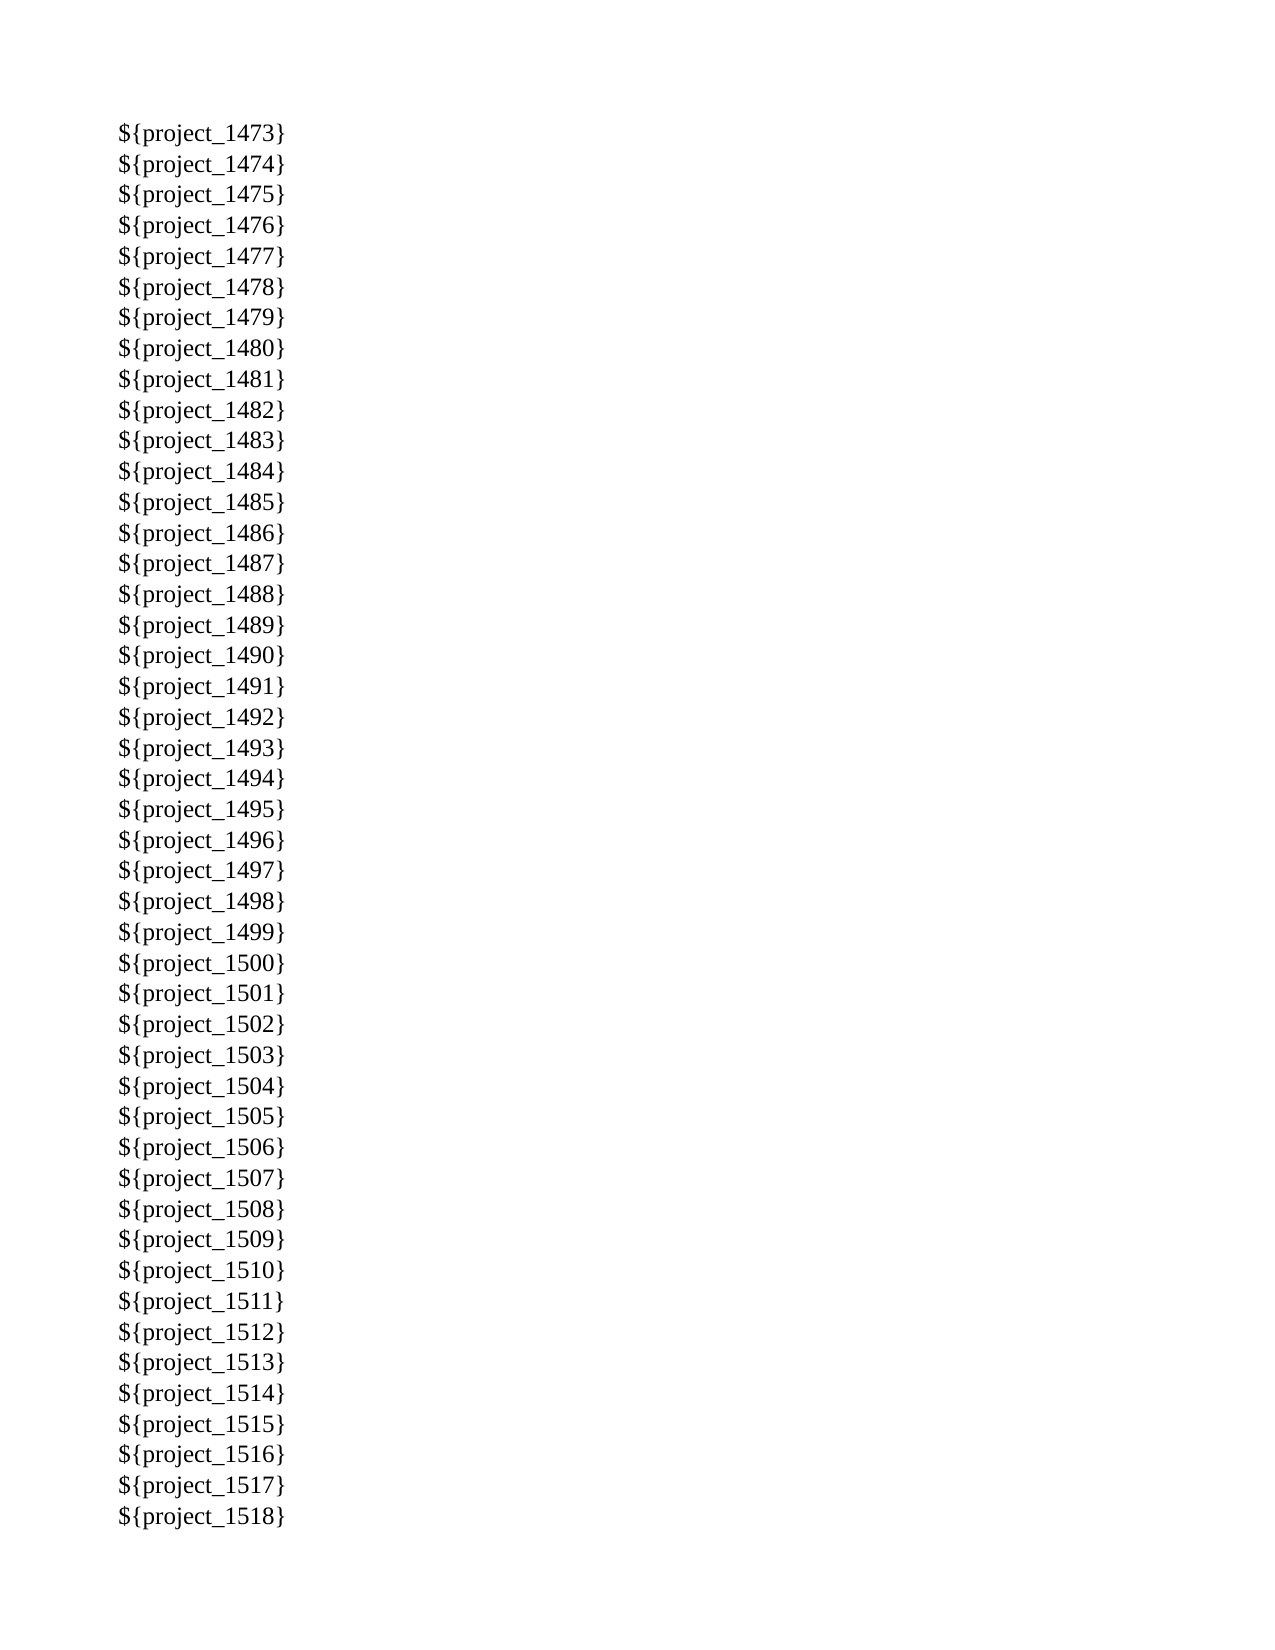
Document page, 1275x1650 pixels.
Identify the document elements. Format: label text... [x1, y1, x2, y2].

text ${project_1486} [118, 518, 1157, 546]
text ${project_1501} [118, 978, 1157, 1007]
text ${project_1512} [118, 1317, 1157, 1345]
text ${project_1489} [118, 610, 1157, 638]
text ${project_1507} [118, 1163, 1157, 1192]
text ${project_1508} [118, 1194, 1157, 1222]
text ${project_1491} [118, 671, 1157, 700]
text ${project_1483} [118, 425, 1157, 454]
text ${project_1490} [118, 641, 1157, 669]
text ${project_1503} [118, 1040, 1157, 1069]
text ${project_1504} [118, 1071, 1157, 1099]
text ${project_1498} [118, 886, 1157, 915]
text ${project_1493} [118, 733, 1157, 761]
text ${project_1518} [118, 1501, 1157, 1530]
text ${project_1482} [118, 395, 1157, 423]
text ${project_1485} [118, 487, 1157, 516]
text ${project_1497} [118, 856, 1157, 884]
text ${project_1499} [118, 917, 1157, 946]
text ${project_1517} [118, 1470, 1157, 1499]
text ${project_1484} [118, 456, 1157, 485]
text ${project_1477} [118, 241, 1157, 270]
text ${project_1476} [118, 210, 1157, 239]
text ${project_1479} [118, 302, 1157, 331]
text ${project_1500} [118, 948, 1157, 977]
text ${project_1511} [118, 1286, 1157, 1314]
text ${project_1475} [118, 179, 1157, 208]
text ${project_1506} [118, 1132, 1157, 1161]
text ${project_1492} [118, 702, 1157, 731]
text ${project_1514} [118, 1378, 1157, 1407]
text ${project_1478} [118, 272, 1157, 301]
text ${project_1474} [118, 149, 1157, 178]
text ${project_1510} [118, 1255, 1157, 1284]
text ${project_1495} [118, 794, 1157, 823]
text ${project_1509} [118, 1224, 1157, 1253]
text ${project_1473} [118, 118, 1157, 147]
text ${project_1505} [118, 1101, 1157, 1130]
text ${project_1488} [118, 579, 1157, 608]
text ${project_1502} [118, 1009, 1157, 1038]
text ${project_1480} [118, 333, 1157, 362]
text ${project_1515} [118, 1409, 1157, 1437]
text ${project_1516} [118, 1439, 1157, 1468]
text ${project_1496} [118, 825, 1157, 854]
text ${project_1481} [118, 364, 1157, 393]
text ${project_1487} [118, 548, 1157, 577]
text ${project_1513} [118, 1347, 1157, 1376]
text ${project_1494} [118, 763, 1157, 792]
